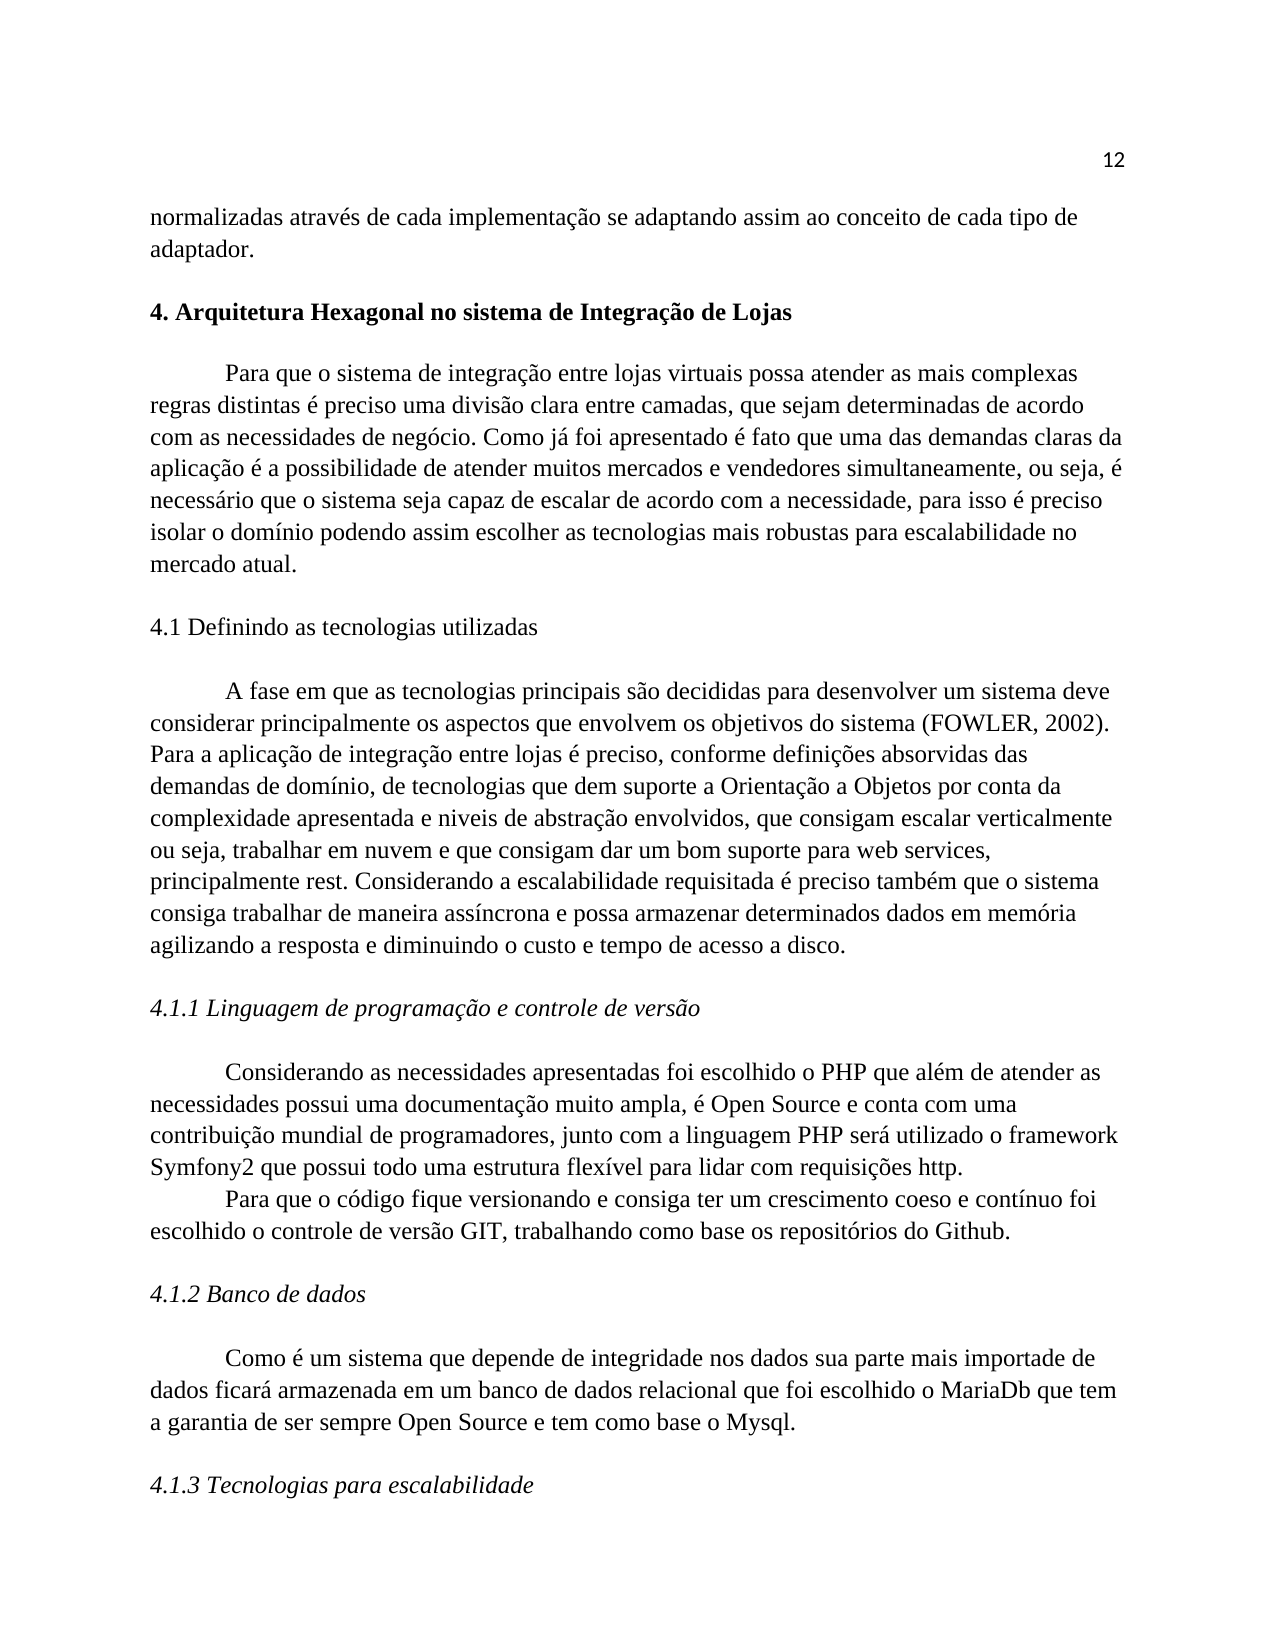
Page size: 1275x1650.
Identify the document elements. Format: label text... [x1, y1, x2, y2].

text normalizadas através de cada implementação se adaptando assim ao conceito de cada tipo de adaptador. [150, 203, 1125, 262]
text A fase em que as tecnologias principais são decididas para desenvolver um sistema deve considerar principalmente os aspectos que envolvem os objetivos do sistema (FOWLER, 2002). Para a aplicação de integração entre lojas é preciso, conforme definições absorvidas das demandas de domínio, de tecnologias que dem suporte a Orientação a Objetos por conta da complexidade apresentada e niveis de abstração envolvidos, que consigam escalar verticalmente ou seja, trabalhar em nuvem e que consigam dar um bom suporte para web services, principalmente rest. Considerando a escalabilidade requisitada é preciso também que o sistema consiga trabalhar de maneira assíncrona e possa armazenar determinados dados em memória agilizando a resposta e diminuindo o custo e tempo de acesso a disco. [150, 677, 1125, 959]
text Considerando as necessidades apresentadas foi escolhido o PHP que além de atender as necessidades possui uma documentação muito ampla, é Open Source e conta com uma contribuição mundial de programadores, junto com a linguagem PHP será utilizado o framework Symfony2 que possui todo uma estrutura flexível para lidar com requisições http. [150, 1058, 1125, 1181]
text Como é um sistema que depende de integridade nos dados sua parte mais importade de dados ficará armazenada em um banco de dados relacional que foi escolhido o MariaDb que tem a garantia de ser sempre Open Source e tem como base o Mysql. [150, 1344, 1125, 1435]
text 4. Arquitetura Hexagonal no sistema de Integração de Lojas [150, 298, 1125, 326]
text Para que o código fique versionando e consiga ter um crescimento coeso e contínuo foi escolhido o controle de versão GIT, trabalhando como base os repositórios do Github. [150, 1185, 1125, 1245]
text 4.1.1 Linguagem de programação e controle de versão [150, 994, 1125, 1022]
text 4.1 Definindo as tecnologias utilizadas [150, 613, 1125, 641]
text 4.1.2 Banco de dados [150, 1281, 1125, 1308]
text 4.1.3 Tecnologias para escalabilidade [150, 1471, 1125, 1499]
text Para que o sistema de integração entre lojas virtuais possa atender as mais complexas regras distintas é preciso uma divisão clara entre camadas, que sejam determinadas de acordo com as necessidades de negócio. Como já foi apresentado é fato que uma das demandas claras da aplicação é a possibilidade de atender muitos mercados e vendedores simultaneamente, ou seja, é necessário que o sistema seja capaz de escalar de acordo com a necessidade, para isso é preciso isolar o domínio podendo assim escolher as tecnologias mais robustas para escalabilidade no mercado atual. [150, 359, 1125, 577]
